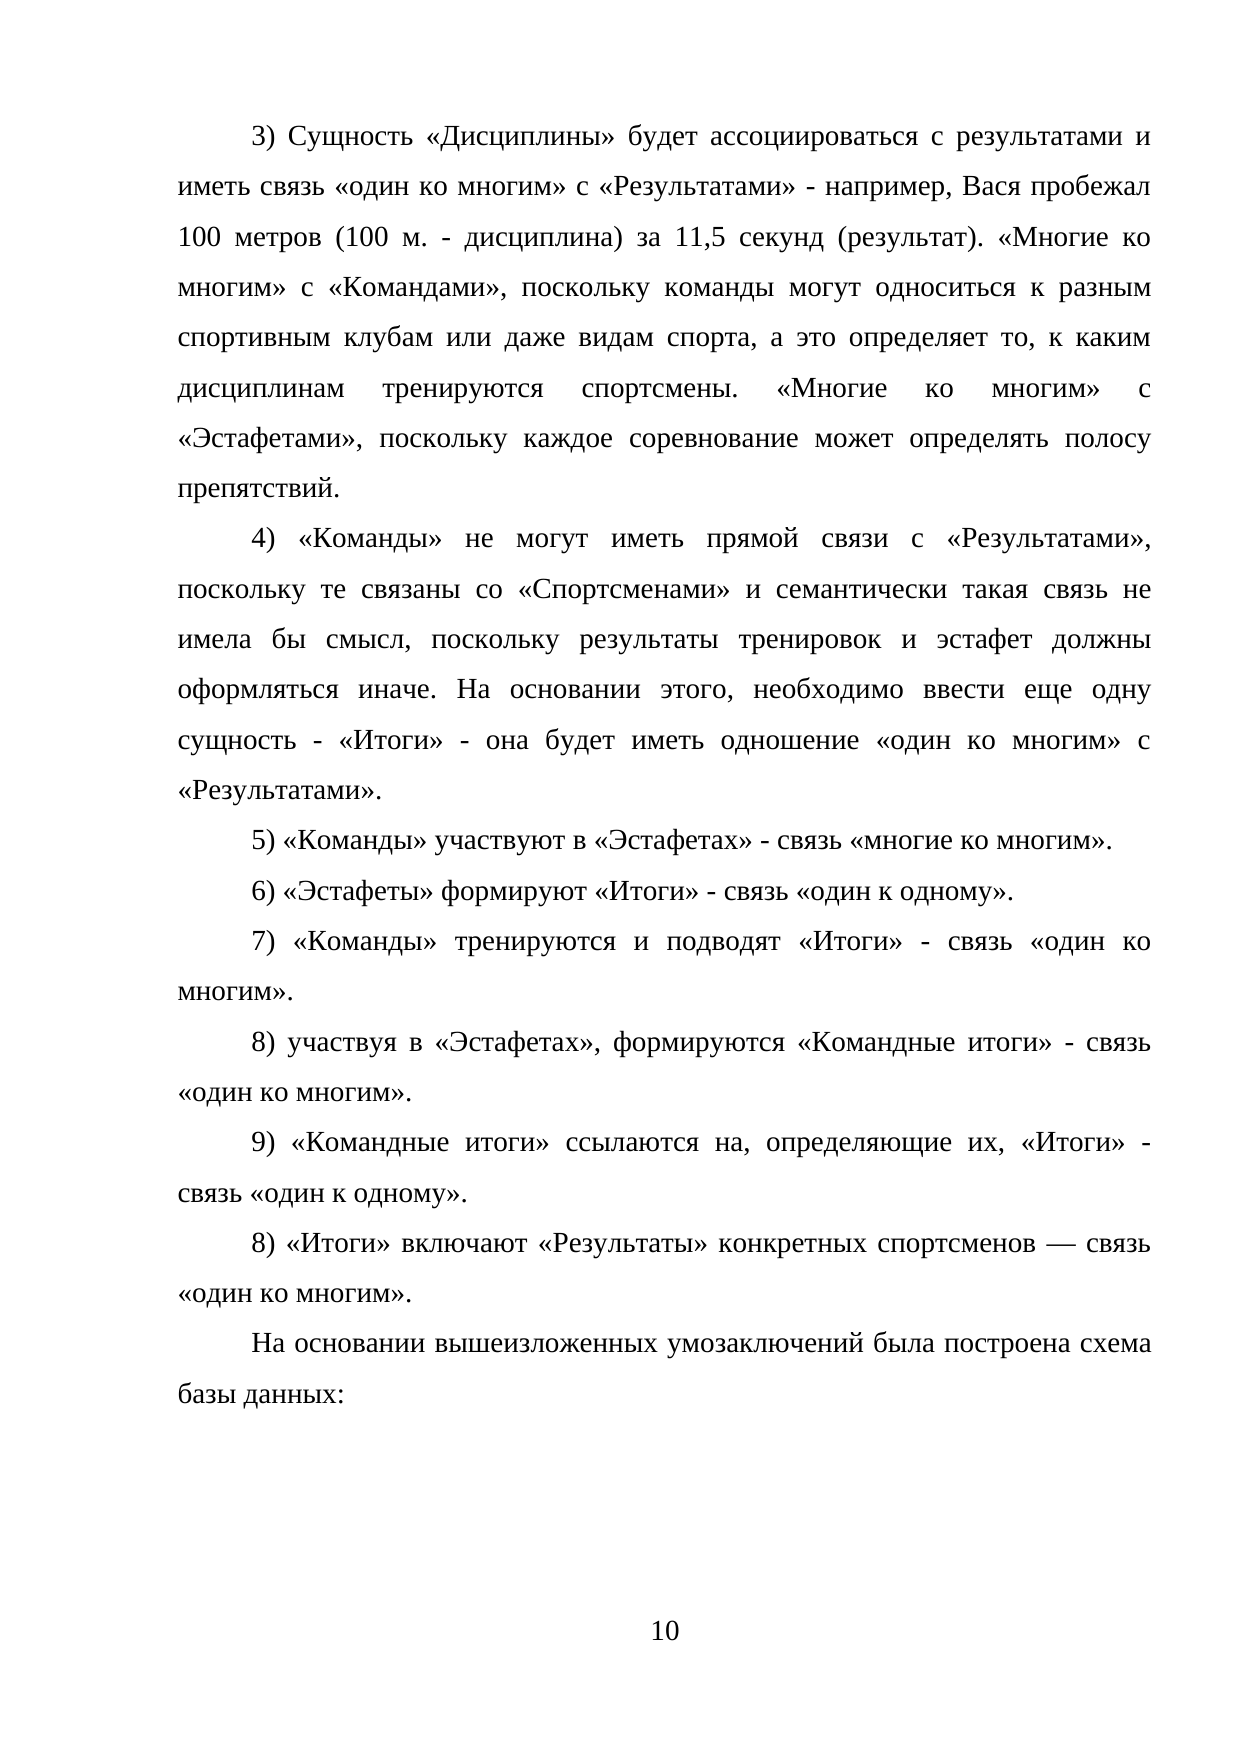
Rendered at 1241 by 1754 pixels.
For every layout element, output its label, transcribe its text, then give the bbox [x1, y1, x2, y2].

text 3) Сущность «Дисциплины» будет ассоциироваться с результатами и иметь связь «один ко многим» с «Результатами» - например, Вася пробежал 100 метров (100 м. - дисциплина) за 11,5 секунд (результат). «Многие ко многим» с «Командами», поскольку команды могут односиться к разным спортивным клубам или даже видам спорта, а это определяет то, к каким дисциплинам тренируются спортсмены. «Многие ко многим» с «Эстафетами», поскольку каждое соревнование может определять полосу препятствий. [177, 118, 1152, 504]
text 9) «Командные итоги» ссылаются на, определяющие их, «Итоги» - связь «один к одному». [177, 1124, 1152, 1208]
text 8) участвуя в «Эстафетах», формируются «Командные итоги» - связь «один ко многим». [177, 1024, 1152, 1108]
text 4) «Команды» не могут иметь прямой связи с «Результатами», поскольку те связаны со «Спортсменами» и семантически такая связь не имела бы смысл, поскольку результаты тренировок и эстафет должны оформляться иначе. На основании этого, необходимо ввести еще одну сущность - «Итоги» - она будет иметь одношение «один ко многим» с «Результатами». [177, 521, 1152, 806]
text 6) «Эстафеты» формируют «Итоги» - связь «один к одному». [177, 873, 1152, 906]
text 7) «Команды» тренируются и подводят «Итоги» - связь «один ко многим». [177, 923, 1152, 1007]
text На основании вышеизложенных умозаключений была построена схема базы данных: [177, 1326, 1152, 1409]
text 8) «Итоги» включают «Результаты» конкретных спортсменов — связь «один ко многим». [177, 1225, 1152, 1309]
text 5) «Команды» участвуют в «Эстафетах» - связь «многие ко многим». [177, 822, 1152, 856]
